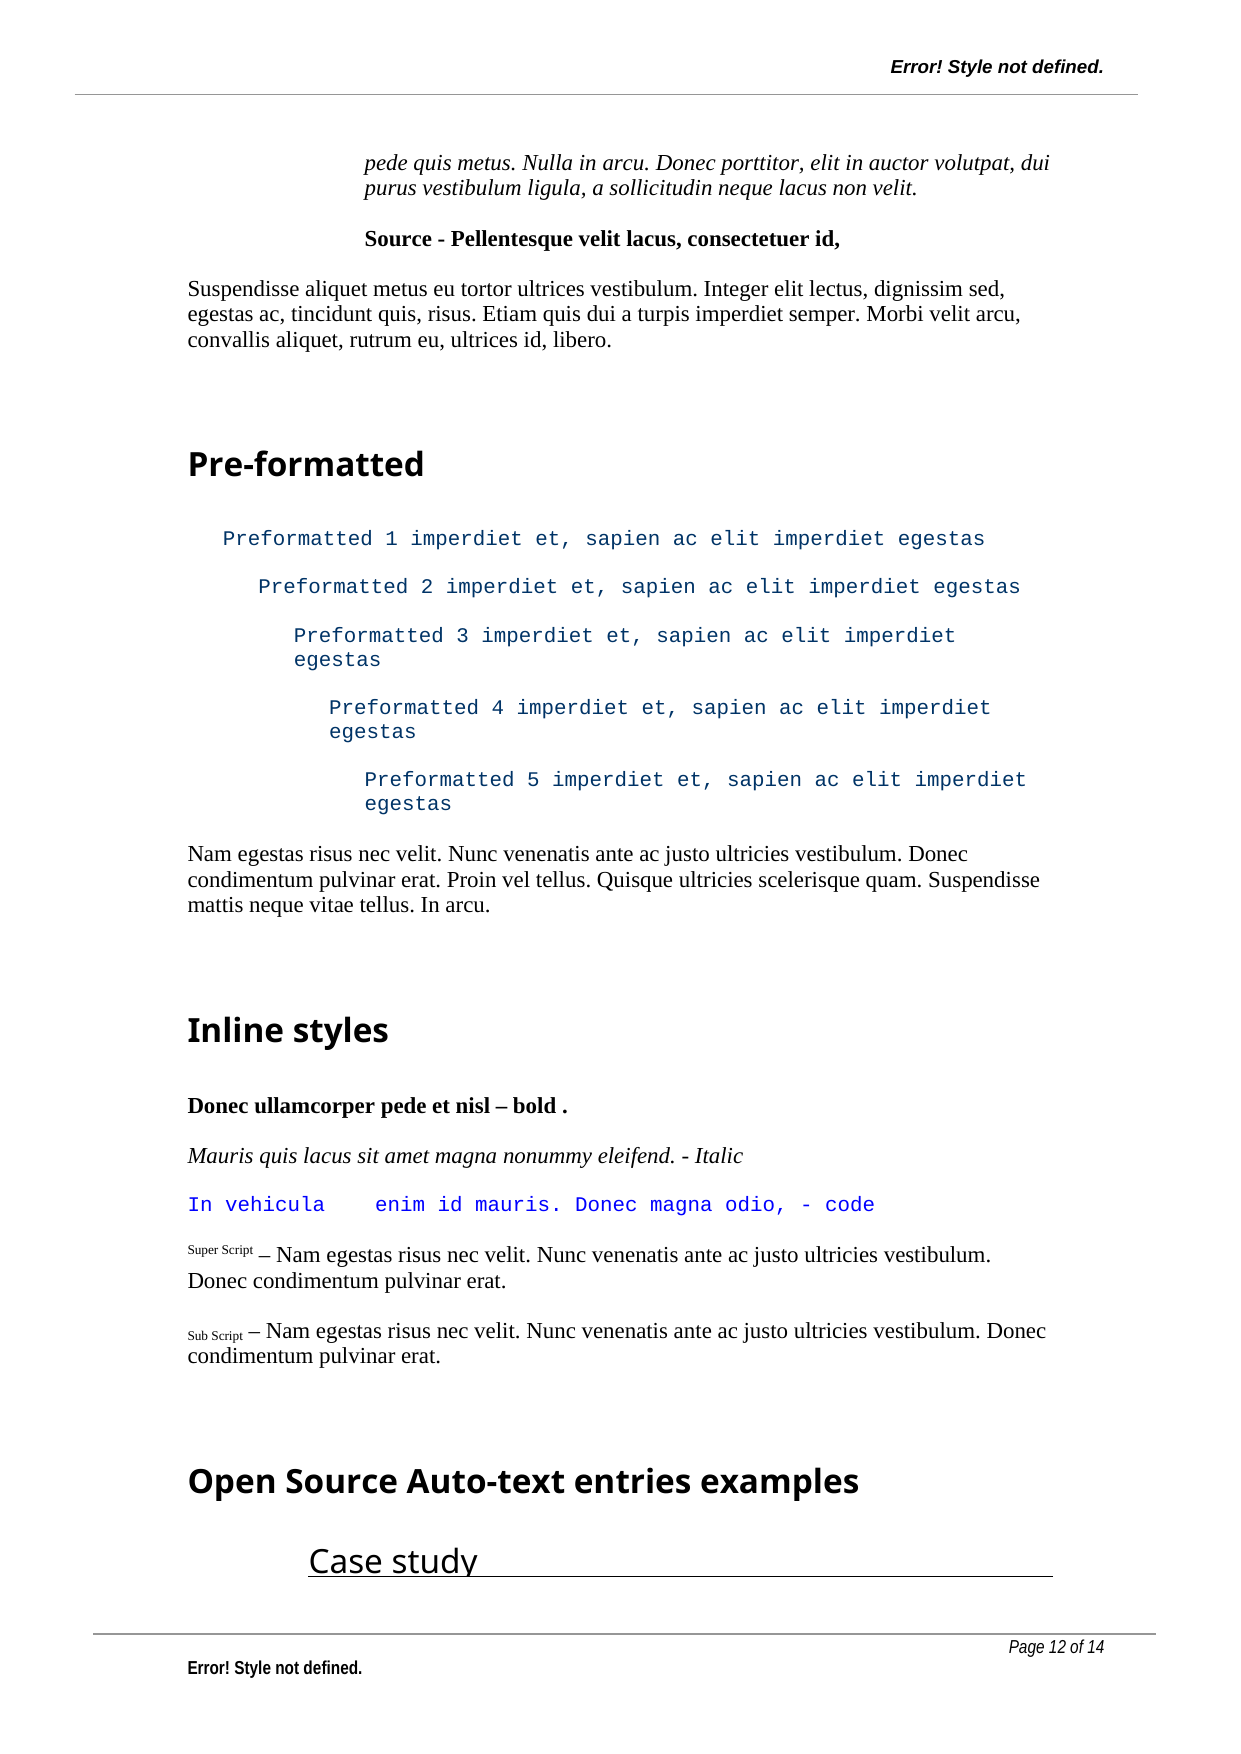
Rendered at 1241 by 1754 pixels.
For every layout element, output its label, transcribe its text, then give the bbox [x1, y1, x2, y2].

text Pre-formatted [187, 441, 1053, 487]
text In vehicula enim id mauris. Donec magna odio, - code [187, 1194, 1053, 1217]
table_header [308, 1577, 1053, 1582]
text Sub Script – Nam egestas risus nec velit. Nunc venenatis ante ac justo ultricies vestibulum. Donec condimentum pulvinar erat. [187, 1318, 1053, 1369]
text Preformatted 5 imperdiet et, sapien ac elit imperdiet egestas [364, 769, 1053, 816]
table_header Case study [308, 1532, 1053, 1576]
text Source - Pellentesque velit lacus, consectetuer id, [364, 226, 1053, 251]
text Preformatted 2 imperdiet et, sapien ac elit imperdiet egestas [258, 576, 1053, 600]
text Preformatted 4 imperdiet et, sapien ac elit imperdiet egestas [329, 697, 1053, 744]
text Preformatted 3 imperdiet et, sapien ac elit imperdiet egestas [293, 625, 1053, 672]
text Preformatted 1 imperdiet et, sapien ac elit imperdiet egestas [223, 528, 1053, 552]
text Super Script – Nam egestas risus nec velit. Nunc venenatis ante ac justo ultricies vestibulum. Donec condimentum pulvinar erat. [187, 1242, 1053, 1293]
text Inline styles [187, 1007, 1053, 1052]
text Donec ullamcorper pede et nisl – bold . [187, 1093, 1053, 1119]
text pede quis metus. Nulla in arcu. Donec porttitor, elit in auctor volutpat, dui purus vestibulum ligula, a sollicitudin neque lacus non velit. [364, 150, 1053, 201]
text Open Source Auto-text entries examples [187, 1458, 1053, 1503]
table_header [187, 1532, 308, 1582]
text Mauris quis lacus sit amet magna nonummy eleifend. - Italic [187, 1143, 1053, 1169]
text Suspendisse aliquet metus eu tortor ultrices vestibulum. Integer elit lectus, dignissim sed, egestas ac, tincidunt quis, risus. Etiam quis dui a turpis imperdiet semper. Morbi velit arcu, convallis aliquet, rutrum eu, ultrices id, libero. [187, 276, 1053, 352]
text Nam egestas risus nec velit. Nunc venenatis ante ac justo ultricies vestibulum. Donec condimentum pulvinar erat. Proin vel tellus. Quisque ultricies scelerisque quam. Suspendisse mattis neque vitae tellus. In arcu. [187, 841, 1053, 917]
